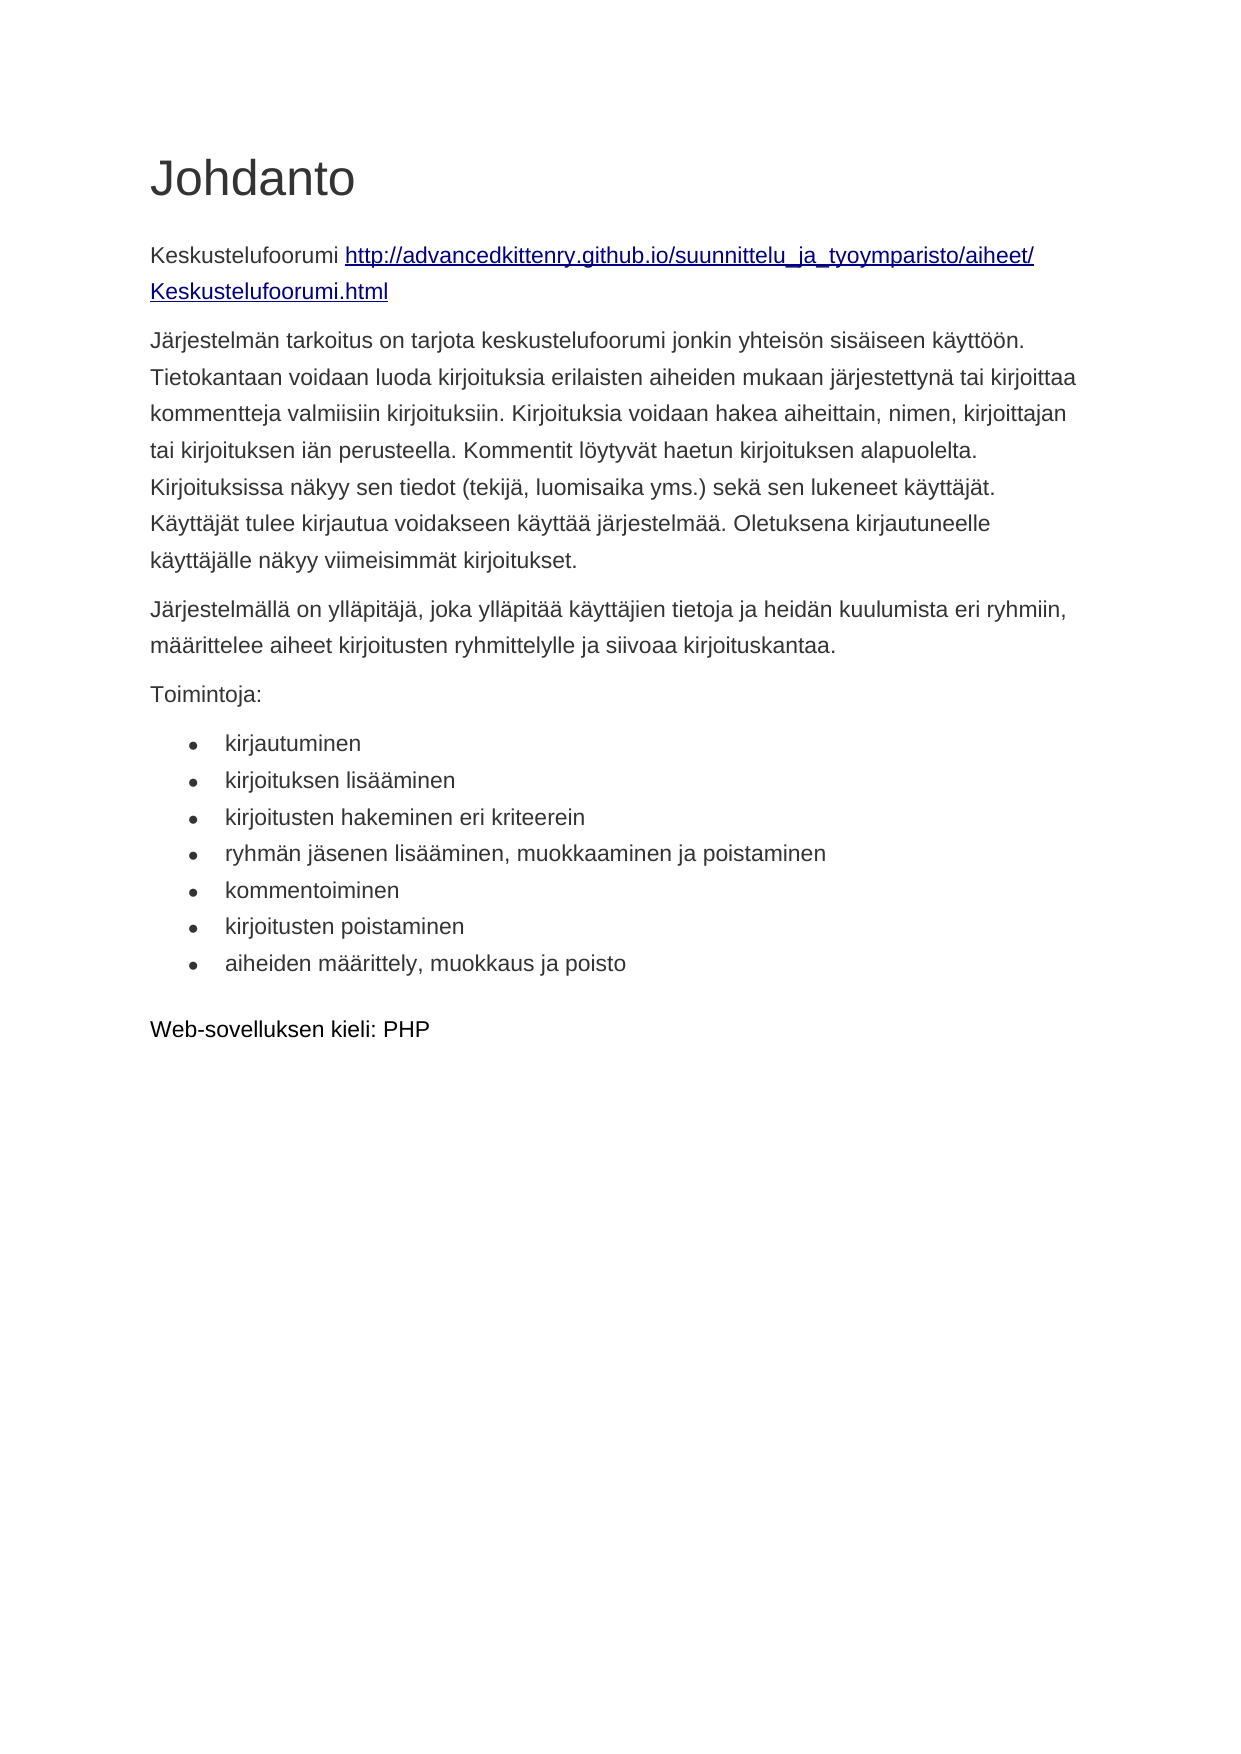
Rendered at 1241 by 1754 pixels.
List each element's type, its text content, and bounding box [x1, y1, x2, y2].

text Web-sovelluksen kieli: PHP [150, 1016, 1091, 1042]
list kirjautuminen [187, 731, 1091, 757]
text Järjestelmän tarkoitus on tarjota keskustelufoorumi jonkin yhteisön sisäiseen käyttöön. Tietokantaan voidaan luoda kirjoituksia erilaisten aiheiden mukaan järjestettynä tai kirjoittaa kommentteja valmiisiin kirjoituksiin. Kirjoituksia voidaan hakea aiheittain, nimen, kirjoittajan tai kirjoituksen iän perusteella. Kommentit löytyvät haetun kirjoituksen alapuolelta. Kirjoituksissa näkyy sen tiedot (tekijä, luomisaika yms.) sekä sen lukeneet käyttäjät. Käyttäjät tulee kirjautua voidakseen käyttää järjestelmää. Oletuksena kirjautuneelle käyttäjälle näkyy viimeisimmät kirjoitukset. [150, 328, 1091, 573]
list kirjoituksen lisääminen [187, 768, 1091, 793]
text Johdanto [150, 150, 1091, 206]
text Järjestelmällä on ylläpitäjä, joka ylläpitää käyttäjien tietoja ja heidän kuulumista eri ryhmiin, määrittelee aiheet kirjoitusten ryhmittelylle ja siivoaa kirjoituskantaa. [150, 596, 1091, 658]
list kirjoitusten poistaminen [187, 914, 1091, 939]
list kommentoiminen [187, 877, 1091, 903]
list kirjoitusten hakeminen eri kriteerein [187, 804, 1091, 830]
text Toimintoja: [150, 682, 1091, 708]
list aiheiden määrittely, muokkaus ja poisto [187, 950, 1091, 976]
list ryhmän jäsenen lisääminen, muokkaaminen ja poistaminen [187, 841, 1091, 866]
text Keskustelufoorumi http://advancedkittenry.github.io/suunnittelu_ja_tyoymparisto/aiheet/Keskustelufoorumi.html [150, 242, 1091, 304]
